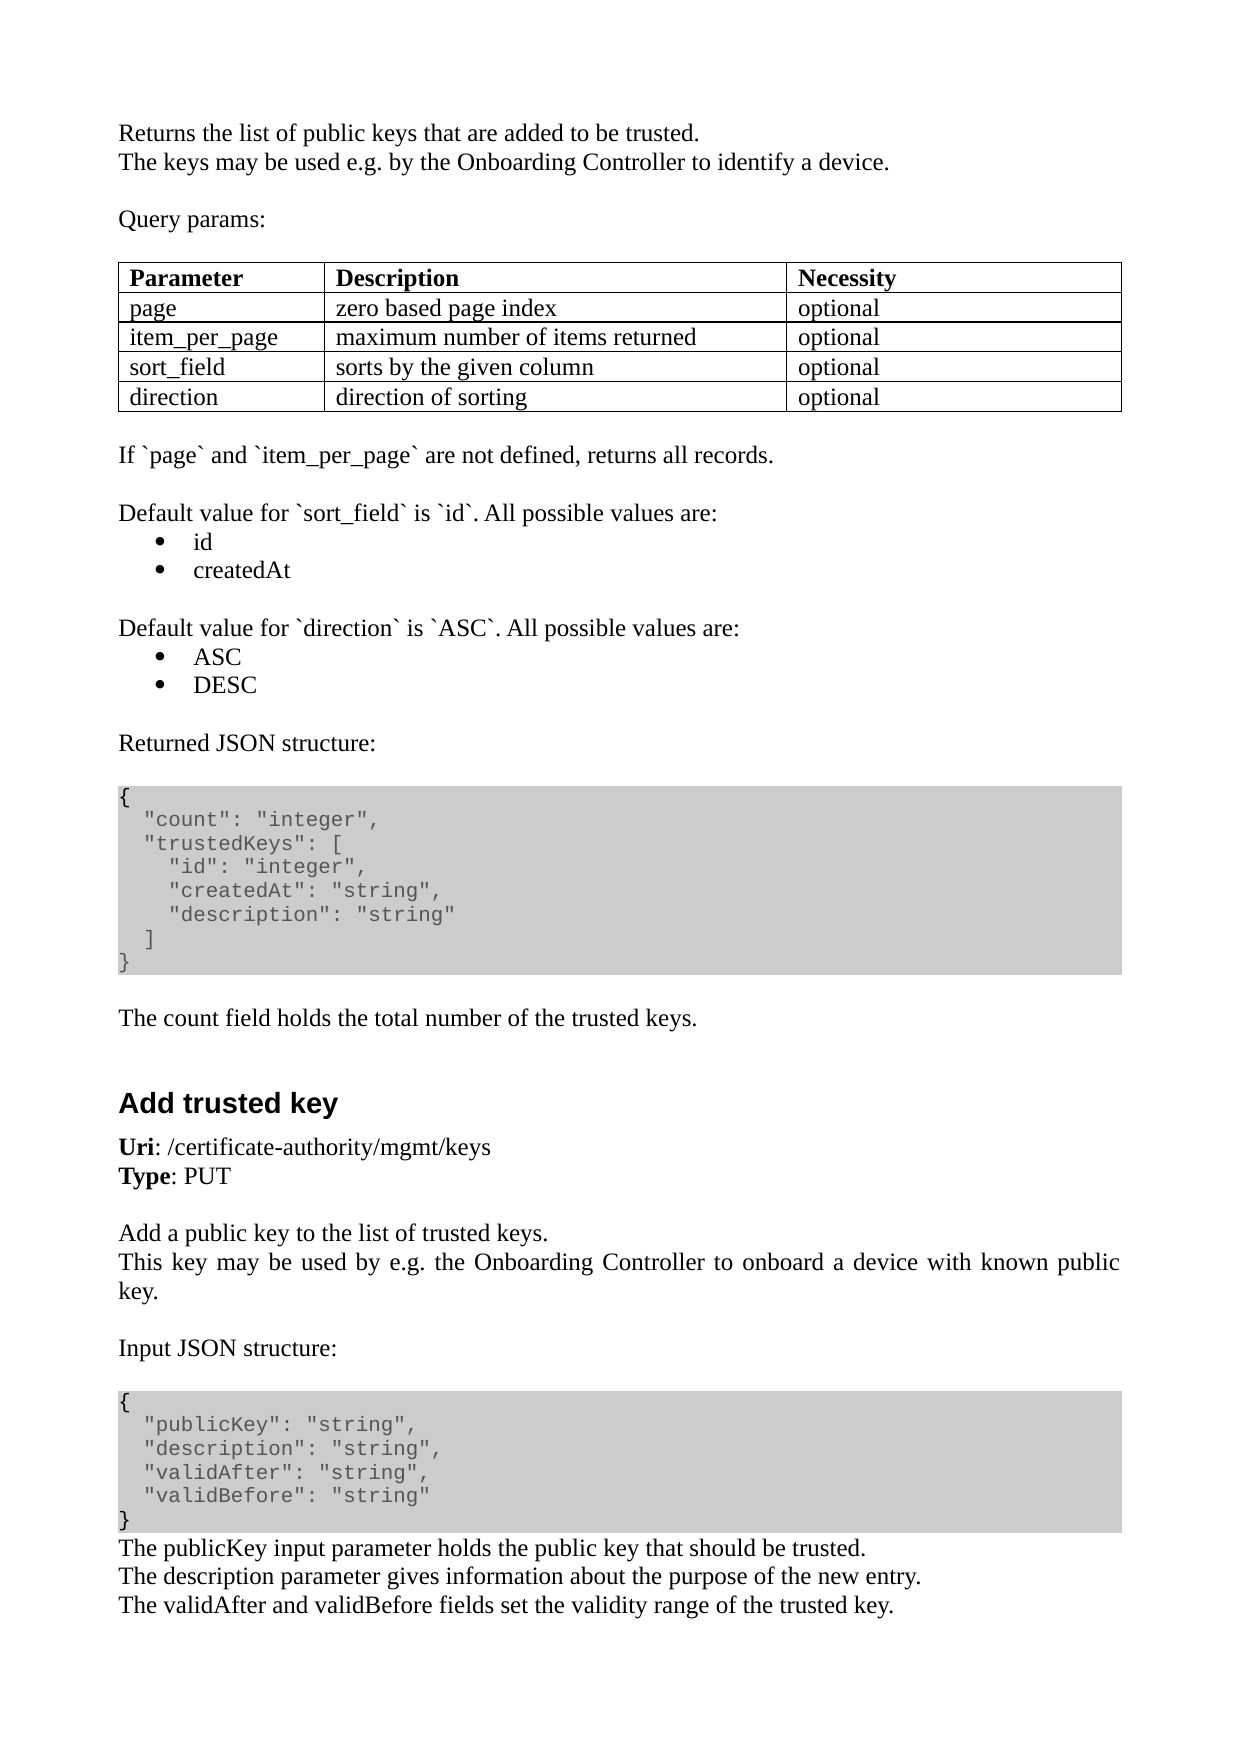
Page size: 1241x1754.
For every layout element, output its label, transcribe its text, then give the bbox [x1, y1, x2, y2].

text Returns the list of public keys that are added to be trusted. [118, 118, 1122, 147]
table_cell sorts by the given column [325, 352, 786, 381]
text } [118, 1509, 1122, 1533]
table_header Description [325, 263, 786, 292]
text Returned JSON structure: [118, 728, 1122, 757]
text ] [118, 927, 1122, 951]
text The count field holds the total number of the trusted keys. [118, 1003, 1122, 1032]
table_cell item_per_page [119, 323, 324, 351]
text } [118, 951, 1122, 975]
text The keys may be used e.g. by the Onboarding Controller to identify a device. [118, 147, 1122, 176]
table_cell optional [787, 323, 1121, 351]
text "description": "string", [118, 1438, 1122, 1462]
text This key may be used by e.g. the Onboarding Controller to onboard a device with known public key. [118, 1247, 1122, 1304]
list DESC [156, 671, 1122, 699]
text Type: PUT [118, 1161, 1122, 1189]
table_cell direction of sorting [325, 382, 786, 411]
text "count": "integer", [118, 809, 1122, 833]
list id [156, 527, 1122, 556]
text Add a public key to the list of trusted keys. [118, 1218, 1122, 1247]
text Query params: [118, 204, 1122, 233]
text "validAfter": "string", [118, 1462, 1122, 1485]
table_cell zero based page index [325, 293, 786, 321]
table_header Parameter [119, 263, 324, 292]
text { [118, 1391, 1122, 1414]
table_cell sort_field [119, 352, 324, 381]
text "description": "string" [118, 904, 1122, 927]
table_cell optional [787, 352, 1121, 381]
list ASC [156, 642, 1122, 671]
text "id": "integer", [118, 857, 1122, 880]
text Default value for `sort_field` is `id`. All possible values are: [118, 498, 1122, 527]
table_cell maximum number of items returned [325, 323, 786, 351]
text The description parameter gives information about the purpose of the new entry. [118, 1561, 1122, 1590]
text "createdAt": "string", [118, 880, 1122, 904]
list createdAt [156, 556, 1122, 584]
text Uri: /certificate-authority/mgmt/keys [118, 1132, 1122, 1161]
text "validBefore": "string" [118, 1485, 1122, 1509]
text "trustedKeys": [ [118, 833, 1122, 857]
table_cell direction [119, 382, 324, 411]
table_cell page [119, 293, 324, 321]
table_cell optional [787, 293, 1121, 321]
text "publicKey": "string", [118, 1414, 1122, 1438]
subtitle Add trusted key [118, 1086, 1122, 1119]
text Default value for `direction` is `ASC`. All possible values are: [118, 613, 1122, 642]
table_header Necessity [787, 263, 1121, 292]
text { [118, 786, 1122, 809]
text The publicKey input parameter holds the public key that should be trusted. [118, 1533, 1122, 1561]
table_cell optional [787, 382, 1121, 411]
text Input JSON structure: [118, 1333, 1122, 1362]
text The validAfter and validBefore fields set the validity range of the trusted key. [118, 1590, 1122, 1619]
text If `page` and `item_per_page` are not defined, returns all records. [118, 441, 1122, 469]
